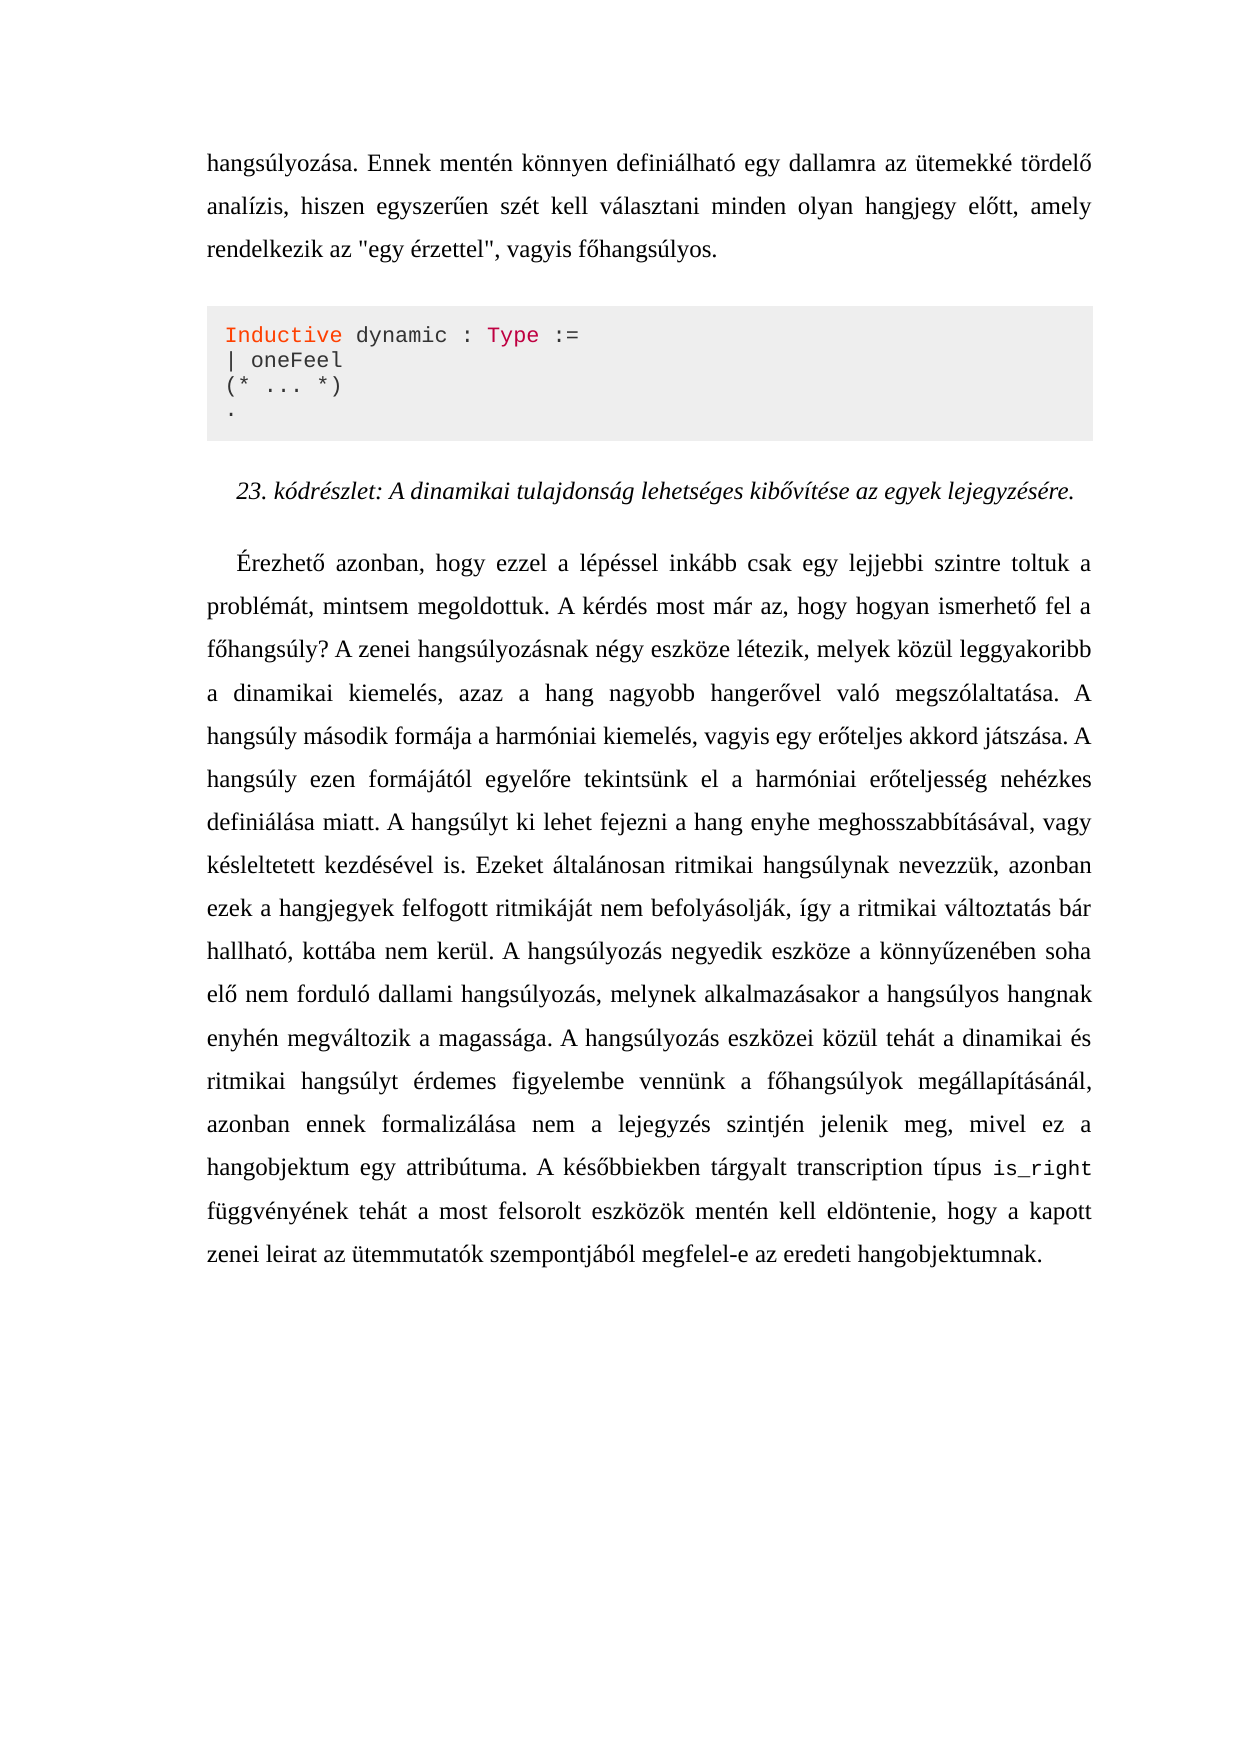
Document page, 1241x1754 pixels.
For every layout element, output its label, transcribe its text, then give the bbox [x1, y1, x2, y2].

text 23. kódrészlet: A dinamikai tulajdonság lehetséges kibővítése az egyek lejegyzésére. [207, 476, 1093, 505]
text hangsúlyozása. Ennek mentén könnyen definiálható egy dallamra az ütemekké tördelő analízis, hiszen egyszerűen szét kell választani minden olyan hangjegy előtt, amely rendelkezik az "egy érzettel", vagyis főhangsúlyos. [207, 148, 1093, 263]
text Inductive dynamic : Type := | oneFeel (* ... *) . [207, 306, 1093, 441]
text Érezhető azonban, hogy ezzel a lépéssel inkább csak egy lejjebbi szintre toltuk a problémát, mintsem megoldottuk. A kérdés most már az, hogy hogyan ismerhető fel a főhangsúly? A zenei hangsúlyozásnak négy eszköze létezik, melyek közül leggyakoribb a dinamikai kiemelés, azaz a hang nagyobb hangerővel való megszólaltatása. A hangsúly második formája a harmóniai kiemelés, vagyis egy erőteljes akkord játszása. A hangsúly ezen formájától egyelőre tekintsünk el a harmóniai erőteljesség nehézkes definiálása miatt. A hangsúlyt ki lehet fejezni a hang enyhe meghosszabbításával, vagy késleltetett kezdésével is. Ezeket általánosan ritmikai hangsúlynak nevezzük, azonban ezek a hangjegyek felfogott ritmikáját nem befolyásolják, így a ritmikai változtatás bár hallható, kottába nem kerül. A hangsúlyozás negyedik eszköze a könnyűzenében soha elő nem forduló dallami hangsúlyozás, melynek alkalmazásakor a hangsúlyos hangnak enyhén megváltozik a magassága. A hangsúlyozás eszközei közül tehát a dinamikai és ritmikai hangsúlyt érdemes figyelembe vennünk a főhangsúlyok megállapításánál, azonban ennek formalizálása nem a lejegyzés szintjén jelenik meg, mivel ez a hangobjektum egy attribútuma. A későbbiekben tárgyalt transcription típus is_right függvényének tehát a most felsorolt eszközök mentén kell eldöntenie, hogy a kapott zenei leirat az ütemmutatók szempontjából megfelel-e az eredeti hangobjektumnak. [207, 548, 1093, 1268]
